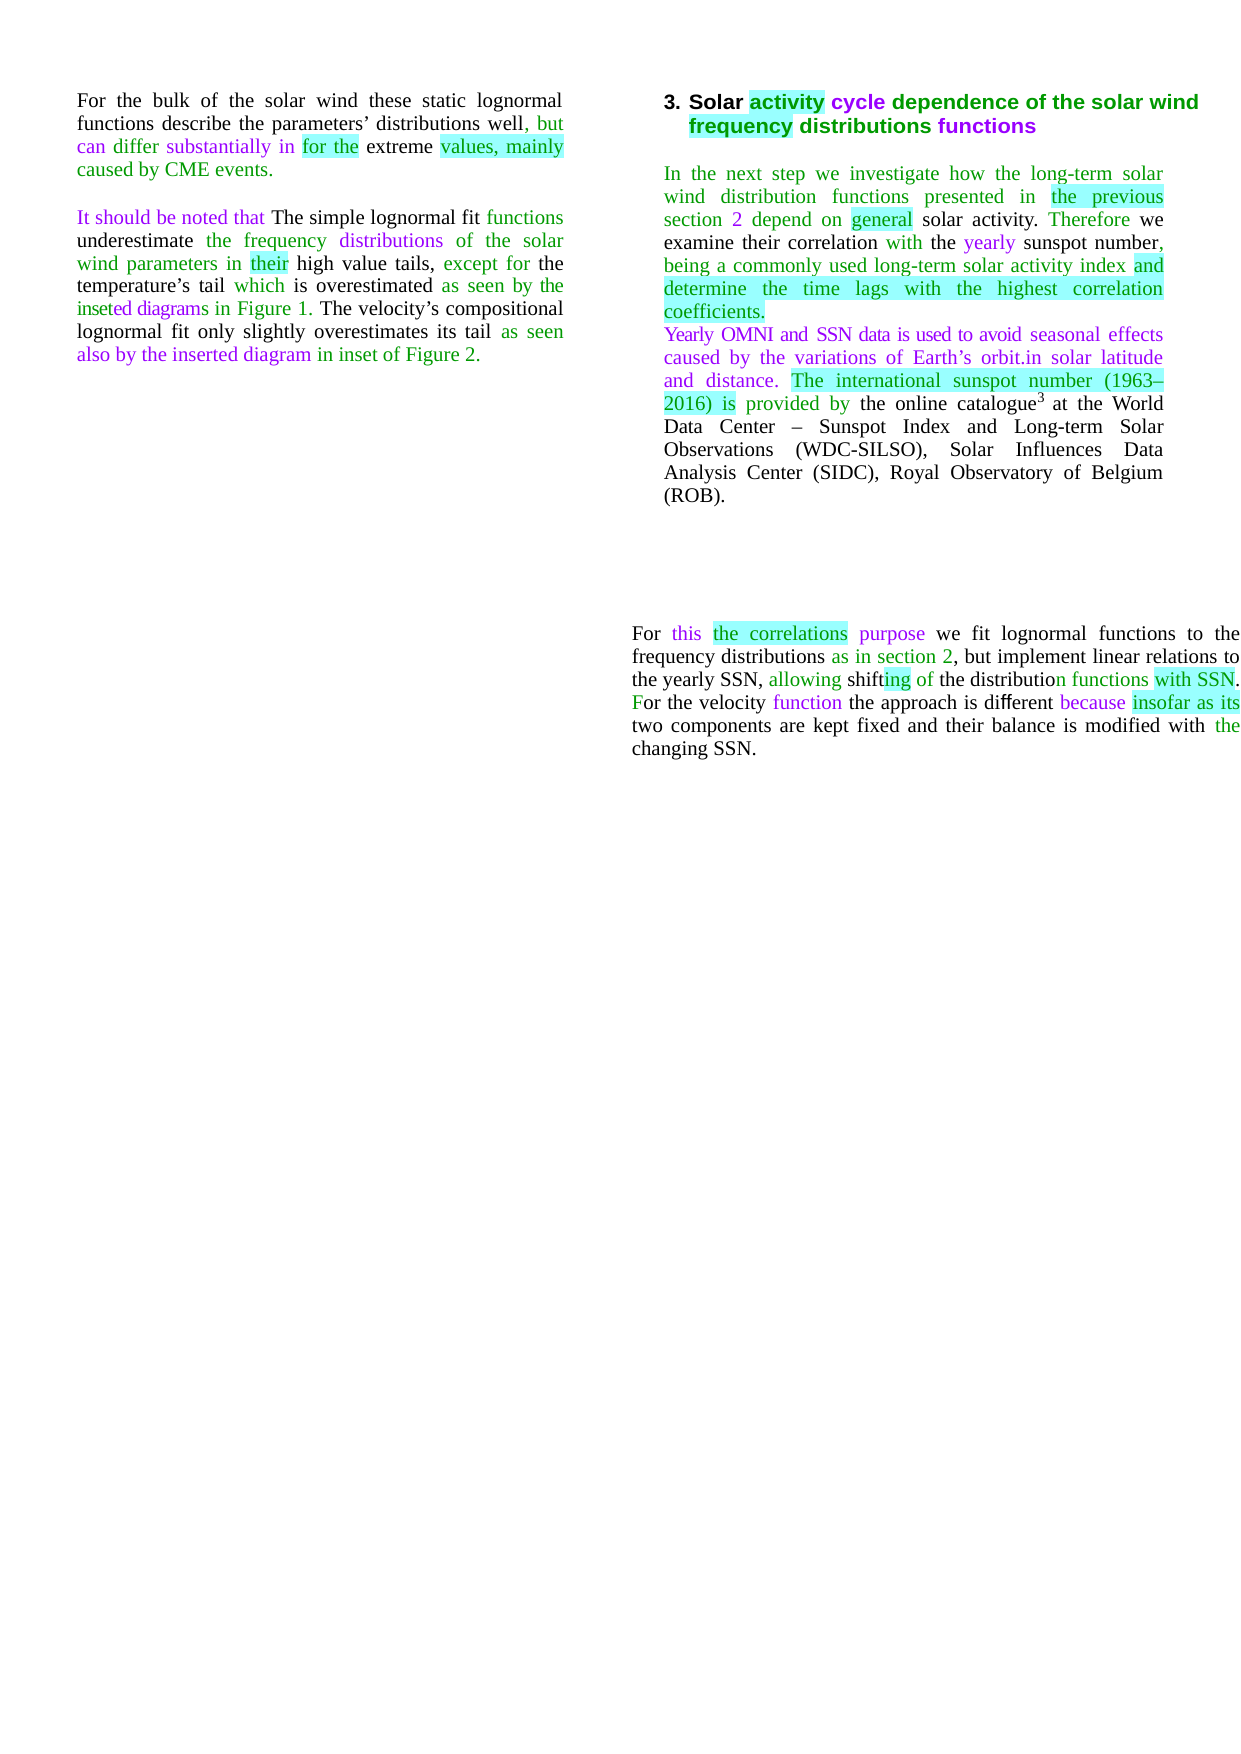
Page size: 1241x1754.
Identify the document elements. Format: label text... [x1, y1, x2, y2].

text It should be noted that The simple lognormal fit functions underestimate the frequency distributions of the solar wind parameters in their high value tails, except for the temperature’s tail which is overestimated as seen by the inseted diagrams in Figure 1. The velocity’s compositional lognormal fit only slightly overestimates its tail as seen also by the inserted diagram in inset of Figure 2. [77, 206, 564, 366]
text For this the correlations purpose we fit lognormal functions to the frequency distributions as in section 2, but implement linear relations to the yearly SSN, allowing shifting of the distribution functions with SSN. For the velocity function the approach is different because insofar as its two components are kept fixed and their balance is modified with the changing SSN. [632, 622, 1240, 759]
subtitle frequency distributions functions [688, 114, 1240, 138]
text For the bulk of the solar wind these static lognormal functions describe the parameters’ distributions well, but can differ substantially in for the extreme values, mainly caused by CME events. [77, 89, 564, 181]
subtitle Solar activity cycle dependence of the solar wind [663, 90, 1240, 114]
text Yearly OMNI and SSN data is used to avoid seasonal effects caused by the variations of Earth’s orbit.in solar latitude and distance. The international sunspot number (1963–2016) is provided by the online catalogue3 at the World Data Center – Sunspot Index and Long-term Solar Observations (WDC-SILSO), Solar Influences Data Analysis Center (SIDC), Royal Observatory of Belgium (ROB). [663, 323, 1164, 507]
text In the next step we investigate how the long-term solar wind distribution functions presented in the previous section 2 depend on general solar activity. Therefore we examine their correlation with the yearly sunspot number, being a commonly used long-term solar activity index and determine the time lags with the highest correlation coefficients. [663, 162, 1164, 323]
